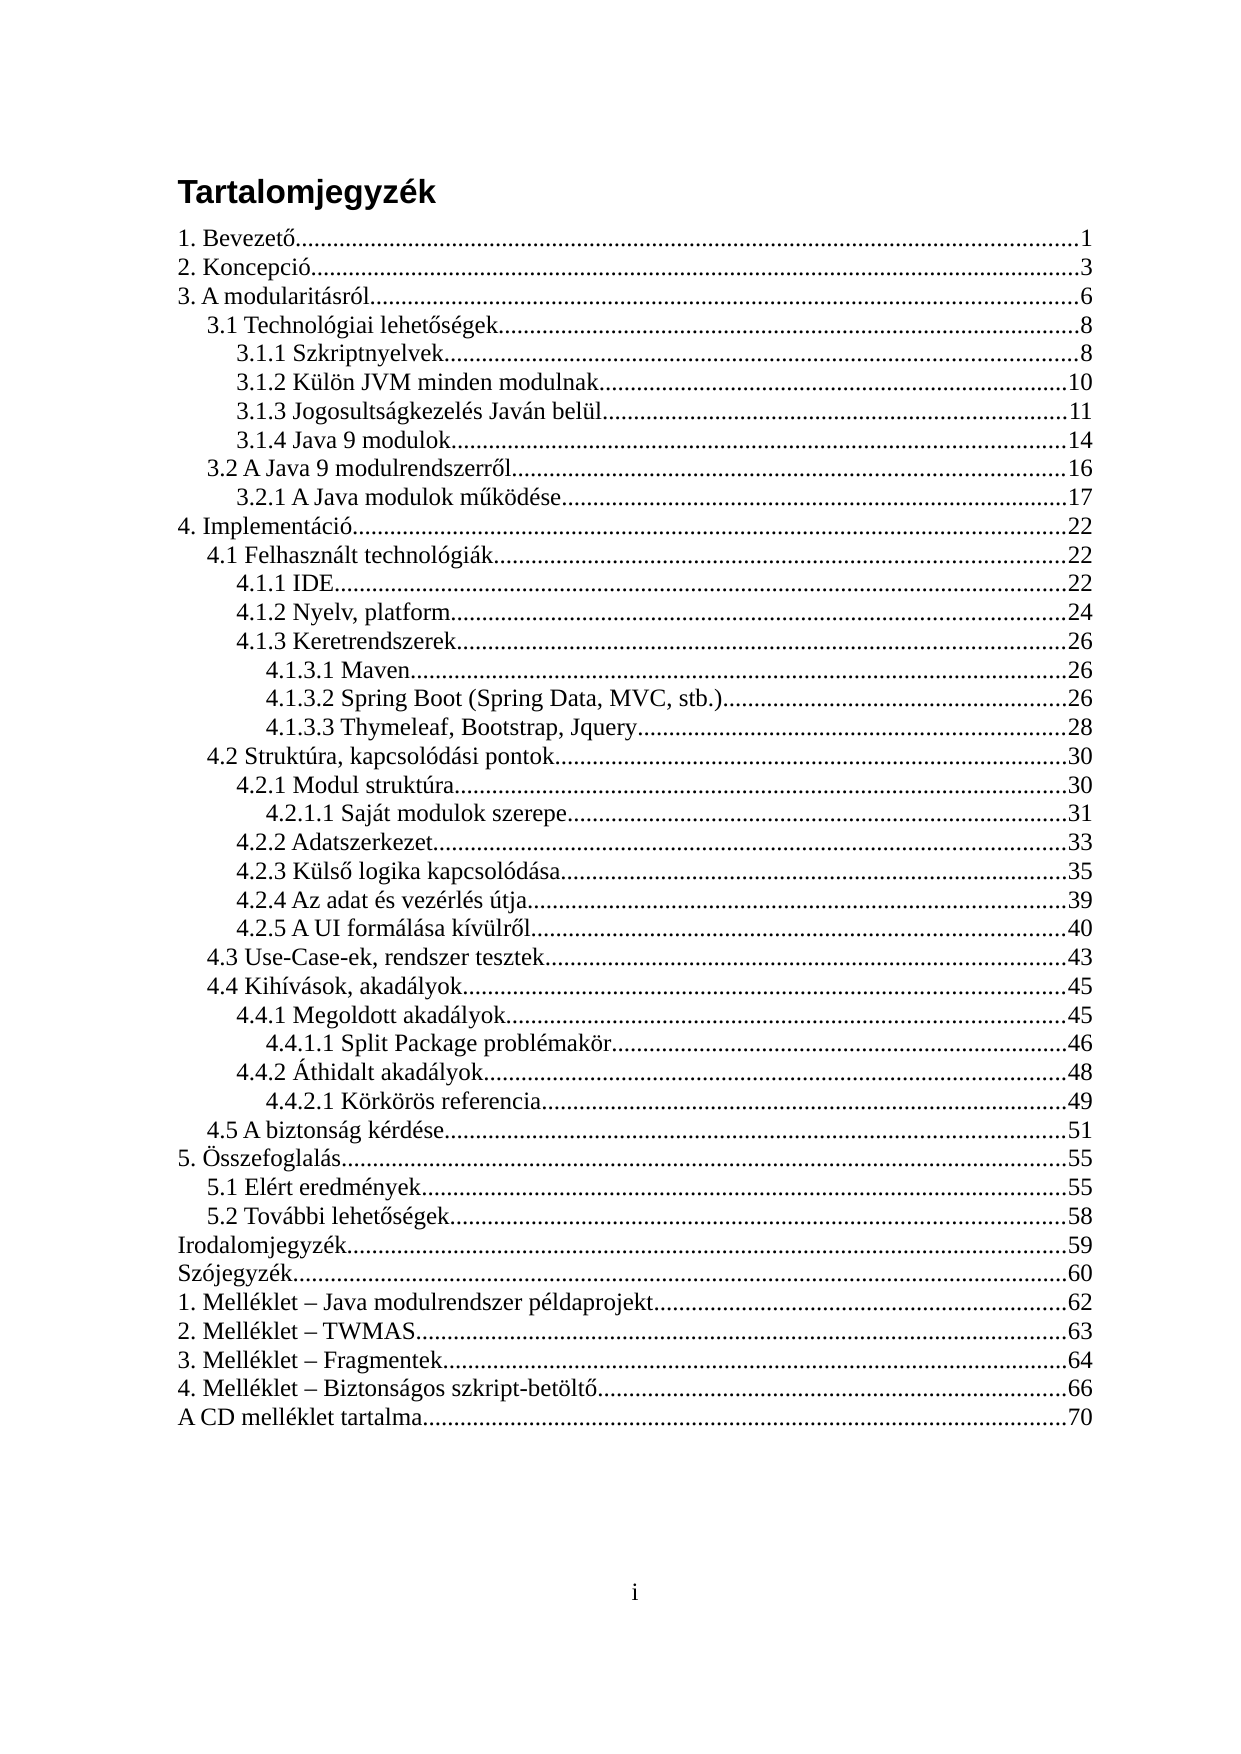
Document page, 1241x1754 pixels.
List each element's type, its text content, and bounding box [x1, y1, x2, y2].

text 3.1 Technológiai lehetőségek 8 [207, 310, 1093, 338]
text 4. Melléklet – Biztonságos szkript-betöltő 66 [177, 1373, 1093, 1402]
text 1. Melléklet – Java modulrendszer példaprojekt 62 [177, 1287, 1093, 1316]
subtitle Tartalomjegyzék [177, 173, 1093, 211]
text A CD melléklet tartalma 70 [177, 1402, 1093, 1431]
text 4.1.1 IDE 22 [236, 568, 1093, 597]
text 4.2.3 Külső logika kapcsolódása 35 [236, 856, 1093, 885]
text 4.4.1 Megoldott akadályok 45 [236, 1000, 1093, 1028]
text 3.2 A Java 9 modulrendszerről 16 [207, 453, 1093, 482]
text 1. Bevezető 1 [177, 223, 1093, 252]
text 3.2.1 A Java modulok működése 17 [236, 482, 1093, 511]
text 4.4.1.1 Split Package problémakör 46 [266, 1028, 1093, 1057]
text 5.1 Elért eredmények 55 [207, 1172, 1093, 1201]
text 5.2 További lehetőségek 58 [207, 1201, 1093, 1230]
text 4.2.1 Modul struktúra 30 [236, 770, 1093, 798]
text 4.1.2 Nyelv, platform 24 [236, 597, 1093, 626]
text 4. Implementáció 22 [177, 511, 1093, 540]
text 2. Melléklet – TWMAS 63 [177, 1316, 1093, 1345]
text 4.1 Felhasznált technológiák 22 [207, 540, 1093, 568]
text 4.1.3.3 Thymeleaf, Bootstrap, Jquery 28 [266, 712, 1093, 741]
text 3.1.2 Külön JVM minden modulnak 10 [236, 367, 1093, 396]
text 3. A modularitásról 6 [177, 281, 1093, 310]
text 4.2.1.1 Saját modulok szerepe 31 [266, 798, 1093, 827]
text 4.5 A biztonság kérdése 51 [207, 1115, 1093, 1143]
text 4.2.5 A UI formálása kívülről 40 [236, 913, 1093, 942]
text 4.1.3.2 Spring Boot (Spring Data, MVC, stb.) 26 [266, 683, 1093, 712]
text 4.4.2.1 Körkörös referencia 49 [266, 1086, 1093, 1115]
text 4.1.3.1 Maven 26 [266, 655, 1093, 683]
text 4.2.2 Adatszerkezet 33 [236, 827, 1093, 856]
text 2. Koncepció 3 [177, 252, 1093, 281]
text 3.1.3 Jogosultságkezelés Javán belül 11 [236, 396, 1093, 425]
text 3. Melléklet – Fragmentek 64 [177, 1345, 1093, 1373]
text 5. Összefoglalás 55 [177, 1143, 1093, 1172]
text 4.3 Use-Case-ek, rendszer tesztek 43 [207, 942, 1093, 971]
text 3.1.4 Java 9 modulok 14 [236, 425, 1093, 453]
text 3.1.1 Szkriptnyelvek 8 [236, 338, 1093, 367]
text Irodalomjegyzék 59 [177, 1230, 1093, 1258]
text Szójegyzék 60 [177, 1258, 1093, 1287]
text 4.2 Struktúra, kapcsolódási pontok 30 [207, 741, 1093, 770]
text 4.2.4 Az adat és vezérlés útja 39 [236, 885, 1093, 913]
text 4.4.2 Áthidalt akadályok 48 [236, 1057, 1093, 1086]
text 4.1.3 Keretrendszerek 26 [236, 626, 1093, 655]
text 4.4 Kihívások, akadályok 45 [207, 971, 1093, 1000]
